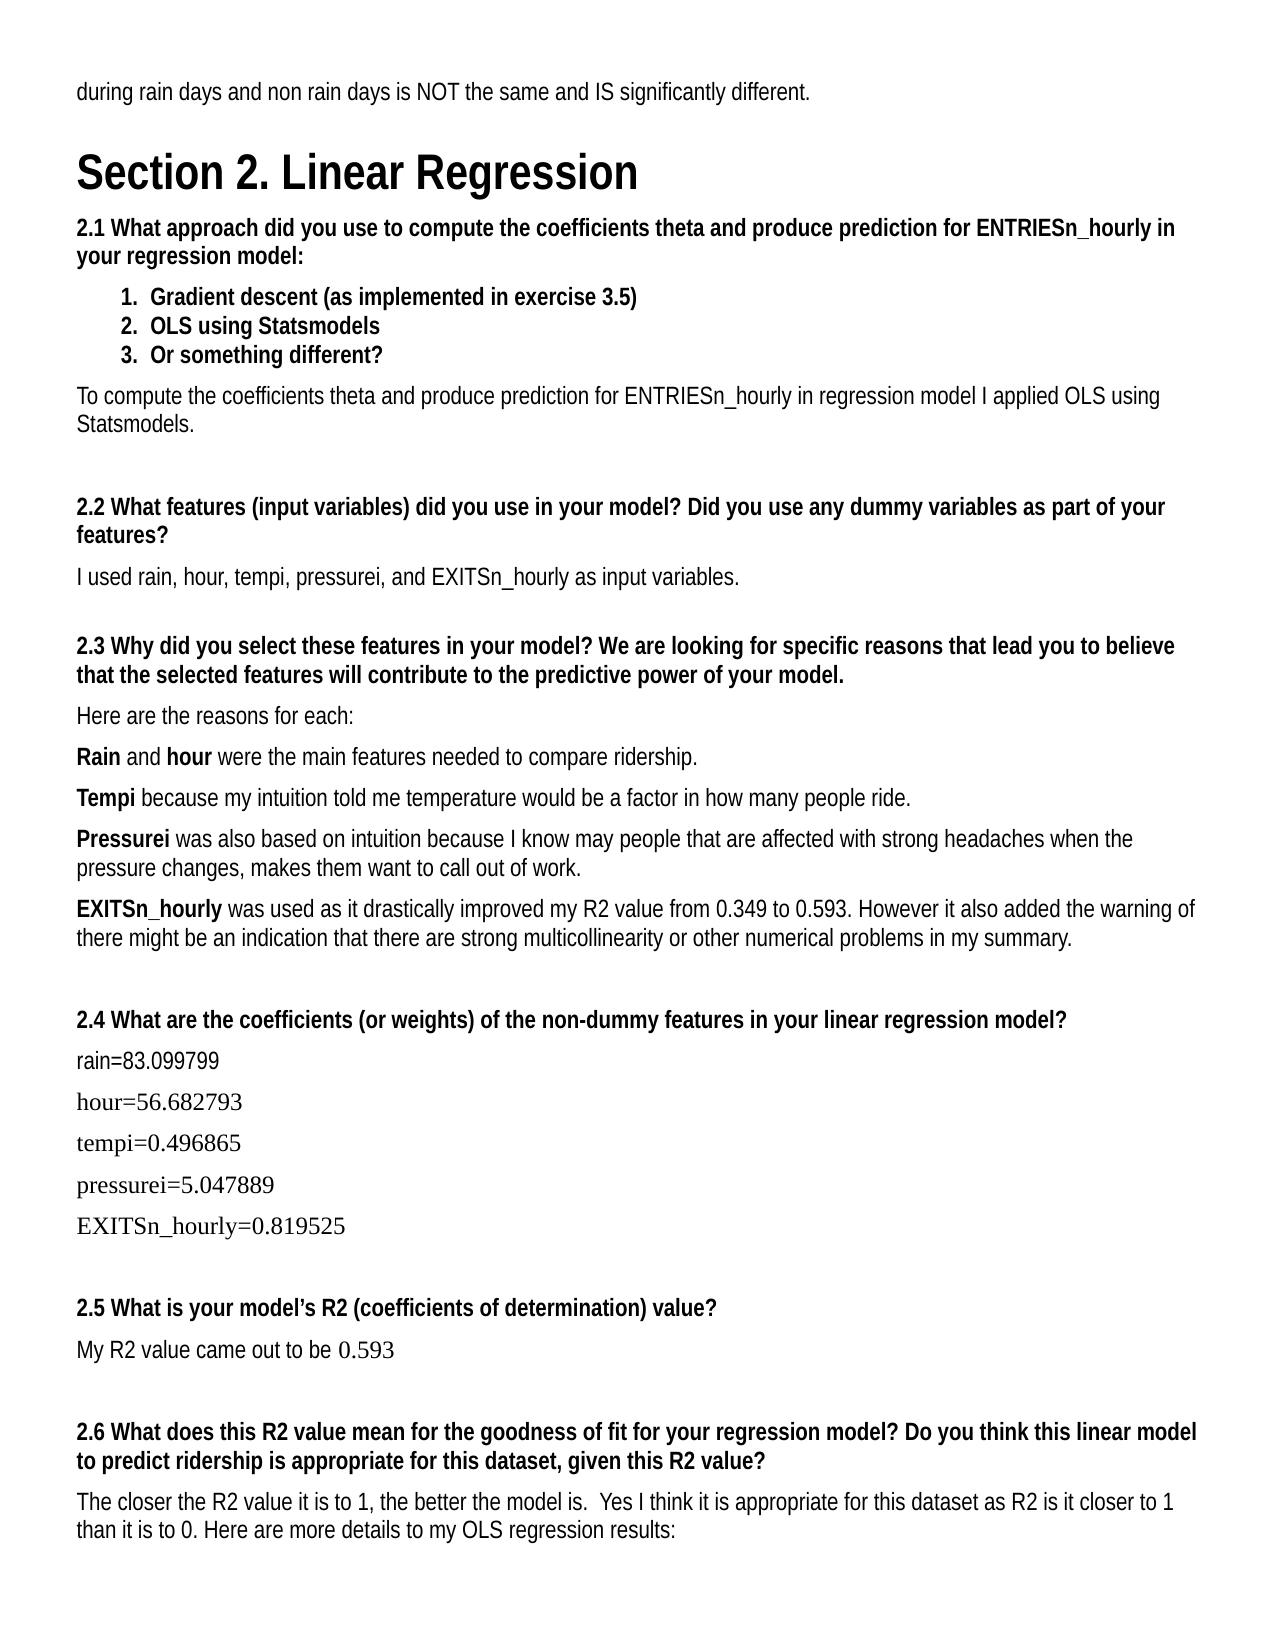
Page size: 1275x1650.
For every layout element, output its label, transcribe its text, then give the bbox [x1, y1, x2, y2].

text 2.5 What is your model’s R2 (coefficients of determination) value? [76, 1293, 1198, 1322]
text To compute the coefficients theta and produce prediction for ENTRIESn_hourly in regression model I applied OLS using Statsmodels. [76, 381, 1198, 438]
text 2.4 What are the coefficients (or weights) of the non-dummy features in your linear regression model? [76, 1005, 1198, 1034]
text pressurei=5.047889 [76, 1170, 1198, 1198]
text rain=83.099799 [76, 1046, 1198, 1075]
text 2.2 What features (input variables) did you use in your model? Did you use any dummy variables as part of your features? [76, 492, 1198, 549]
subtitle Section 2. Linear Regression [76, 143, 1198, 200]
text My R2 value came out to be 0.593 [76, 1334, 1198, 1363]
text EXITSn_hourly=0.819525 [76, 1211, 1198, 1240]
list Or something different? [121, 339, 1198, 368]
text Here are the reasons for each: [76, 701, 1198, 729]
text Tempi because my intuition told me temperature would be a factor in how many people ride. [76, 783, 1198, 812]
text I used rain, hour, tempi, pressurei, and EXITSn_hourly as input variables. [76, 561, 1198, 590]
text 2.3 Why did you select these features in your model? We are looking for specific reasons that lead you to believe that the selected features will contribute to the predictive power of your model. [76, 631, 1198, 688]
text 2.6 What does this R2 value mean for the goodness of fit for your regression model? Do you think this linear model to predict ridership is appropriate for this dataset, given this R2 value? [76, 1417, 1198, 1474]
text hour=56.682793 [76, 1087, 1198, 1116]
text The closer the R2 value it is to 1, the better the model is. Yes I think it is appropriate for this dataset as R2 is it closer to 1 than it is to 0. Here are more details to my OLS regression results: [76, 1487, 1198, 1544]
text 2.1 What approach did you use to compute the coefficients theta and produce prediction for ENTRIESn_hourly in your regression model: [76, 212, 1198, 270]
text EXITSn_hourly was used as it drastically improved my R2 value from 0.349 to 0.593. However it also added the warning of there might be an indication that there are strong multicollinearity or other numerical problems in my summary. [76, 894, 1198, 951]
text during rain days and non rain days is NOT the same and IS significantly different. [76, 76, 1198, 105]
text Pressurei was also based on intuition because I know may people that are affected with strong headaches when the pressure changes, makes them want to call out of work. [76, 824, 1198, 882]
list Gradient descent (as implemented in exercise 3.5) [121, 282, 1198, 311]
list OLS using Statsmodels [121, 311, 1198, 339]
text Rain and hour were the main features needed to compare ridership. [76, 742, 1198, 771]
text tempi=0.496865 [76, 1128, 1198, 1157]
